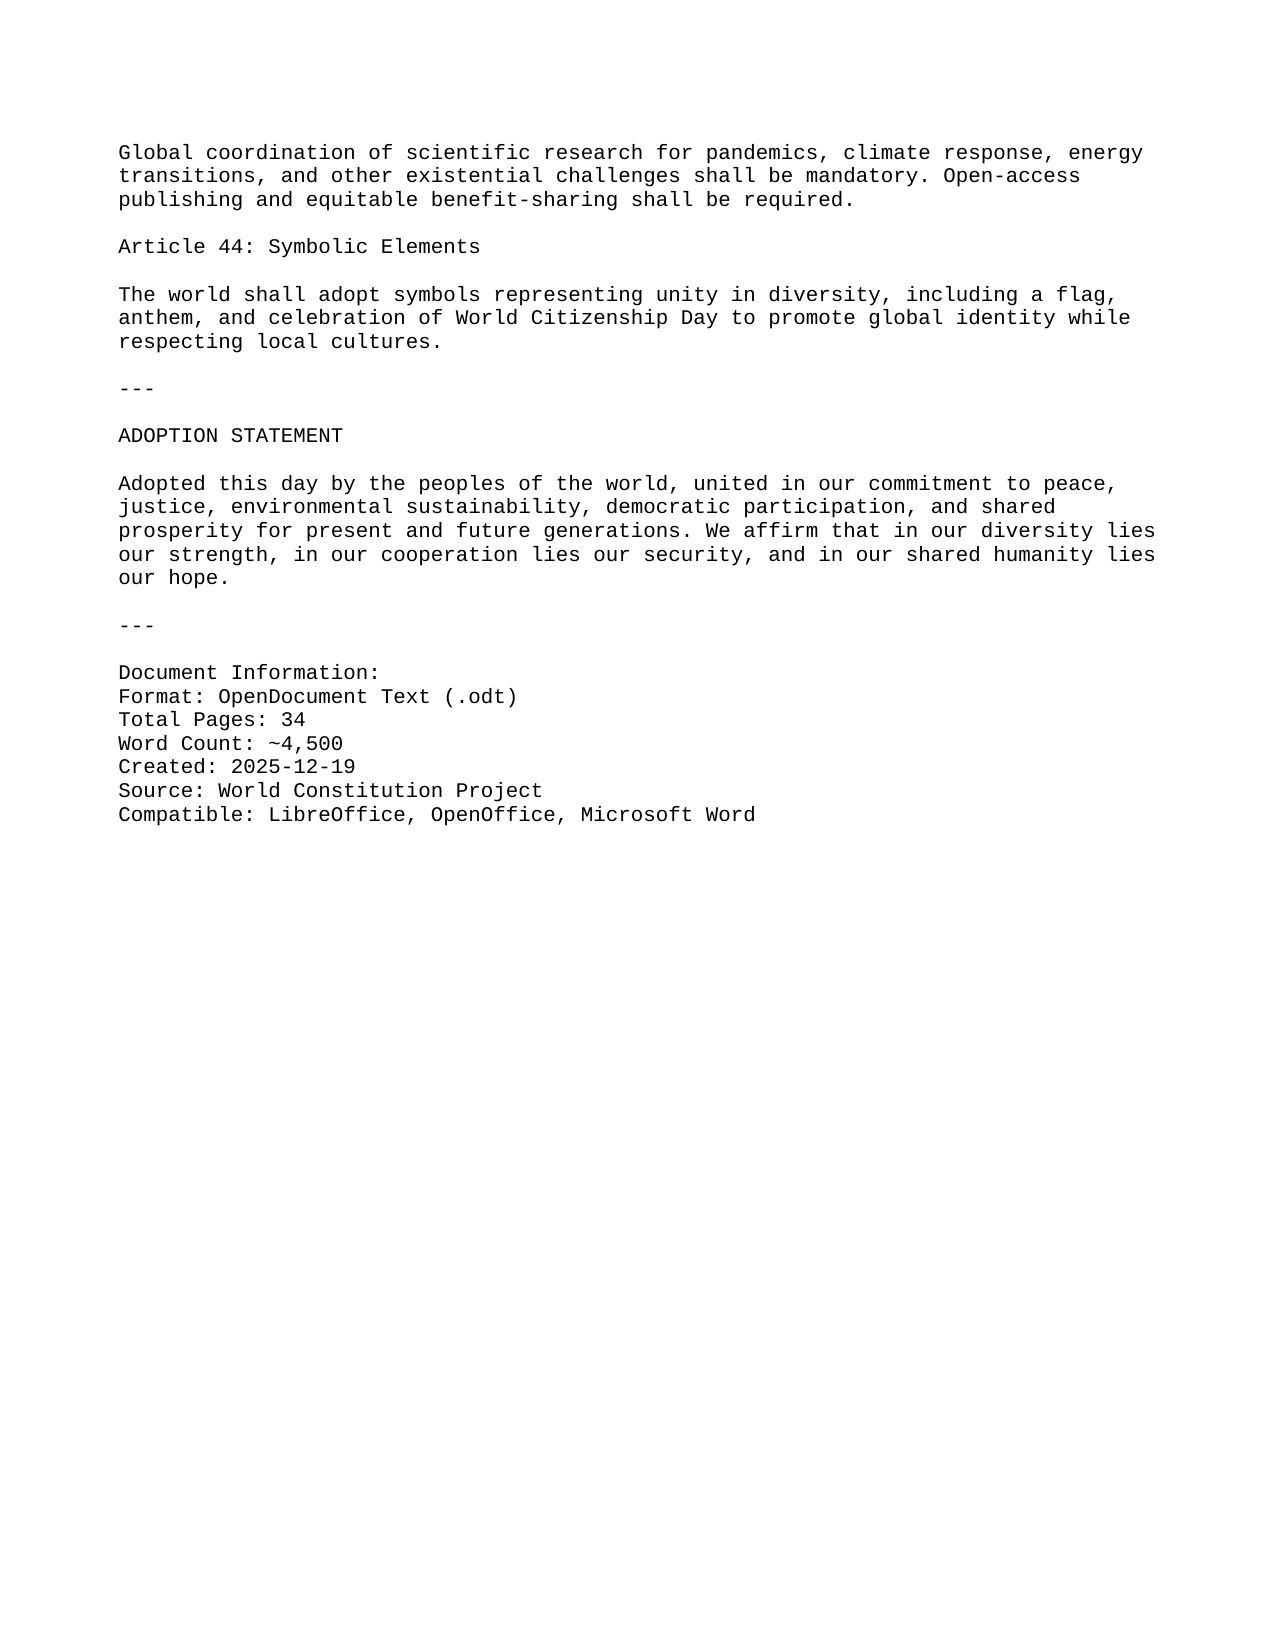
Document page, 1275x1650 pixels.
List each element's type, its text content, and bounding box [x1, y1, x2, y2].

text Total Pages: 34 [118, 709, 1157, 733]
text --- [118, 378, 1157, 402]
text Source: World Constitution Project [118, 780, 1157, 804]
text Document Information: [118, 662, 1157, 686]
text Compatible: LibreOffice, OpenOffice, Microsoft Word [118, 804, 1157, 827]
text ADOPTION STATEMENT [118, 426, 1157, 449]
text Format: OpenDocument Text (.odt) [118, 686, 1157, 709]
text Article 44: Symbolic Elements [118, 236, 1157, 260]
text Adopted this day by the peoples of the world, united in our commitment to peace, justice, environmental sustainability, democratic participation, and shared prosperity for present and future generations. We affirm that in our diversity lies our strength, in our cooperation lies our security, and in our shared humanity lies our hope. [118, 473, 1157, 591]
text --- [118, 615, 1157, 638]
text Created: 2025-12-19 [118, 757, 1157, 780]
text Global coordination of scientific research for pandemics, climate response, energy transitions, and other existential challenges shall be mandatory. Open-access publishing and equitable benefit-sharing shall be required. [118, 142, 1157, 213]
text Word Count: ~4,500 [118, 733, 1157, 757]
text The world shall adopt symbols representing unity in diversity, including a flag, anthem, and celebration of World Citizenship Day to promote global identity while respecting local cultures. [118, 284, 1157, 354]
